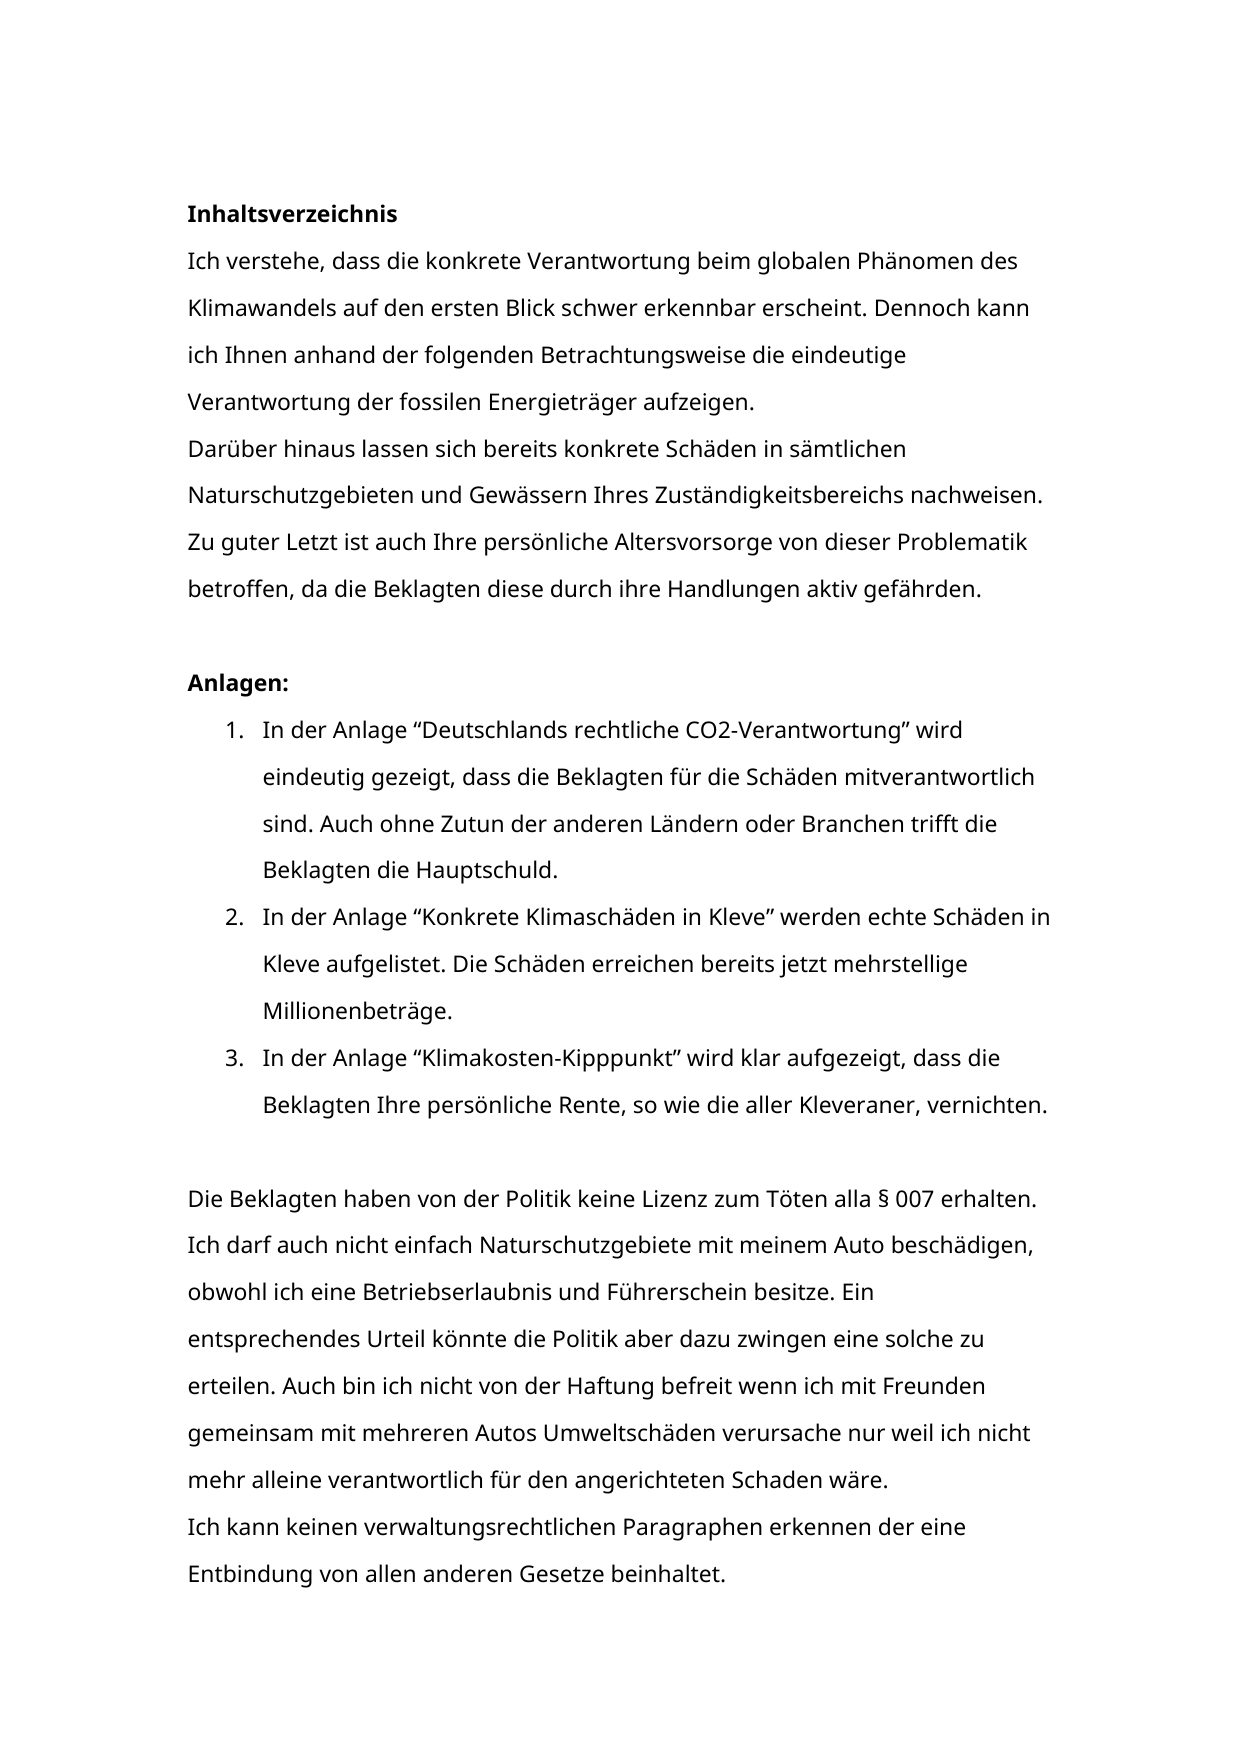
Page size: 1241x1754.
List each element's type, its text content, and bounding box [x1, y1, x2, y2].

text Die Beklagten haben von der Politik keine Lizenz zum Töten alla § 007 erhalten. Ich darf auch nicht einfach Naturschutzgebiete mit meinem Auto beschädigen, obwohl ich eine Betriebserlaubnis und Führerschein besitze. Ein entsprechendes Urteil könnte die Politik aber dazu zwingen eine solche zu erteilen. Auch bin ich nicht von der Haftung befreit wenn ich mit Freunden gemeinsam mit mehreren Autos Umweltschäden verursache nur weil ich nicht mehr alleine verantwortlich für den angerichteten Schaden wäre. [187, 1182, 1053, 1495]
text Ich kann keinen verwaltungsrechtlichen Paragraphen erkennen der eine Entbindung von allen anderen Gesetze beinhaltet. [187, 1511, 1053, 1589]
text Inhaltsverzeichnis [187, 198, 1053, 229]
text Anlagen: [187, 667, 1053, 698]
text Ich verstehe, dass die konkrete Verantwortung beim globalen Phänomen des Klimawandels auf den ersten Blick schwer erkennbar erscheint. Dennoch kann ich Ihnen anhand der folgenden Betrachtungsweise die eindeutige Verantwortung der fossilen Energieträger aufzeigen. [187, 245, 1053, 417]
list In der Anlage “Deutschlands rechtliche CO2-Verantwortung” wird eindeutig gezeigt, dass die Beklagten für die Schäden mitverantwortlich sind. Auch ohne Zutun der anderen Ländern oder Branchen trifft die Beklagten die Hauptschuld. [225, 714, 1053, 886]
list In der Anlage “Klimakosten-Kipppunkt” wird klar aufgezeigt, dass die Beklagten Ihre persönliche Rente, so wie die aller Kleveraner, vernichten. [225, 1042, 1053, 1120]
text Darüber hinaus lassen sich bereits konkrete Schäden in sämtlichen Naturschutzgebieten und Gewässern Ihres Zuständigkeitsbereichs nachweisen. [187, 432, 1053, 511]
list In der Anlage “Konkrete Klimaschäden in Kleve” werden echte Schäden in Kleve aufgelistet. Die Schäden erreichen bereits jetzt mehrstellige Millionenbeträge. [225, 901, 1053, 1026]
text Zu guter Letzt ist auch Ihre persönliche Altersvorsorge von dieser Problematik betroffen, da die Beklagten diese durch ihre Handlungen aktiv gefährden. [187, 526, 1053, 604]
